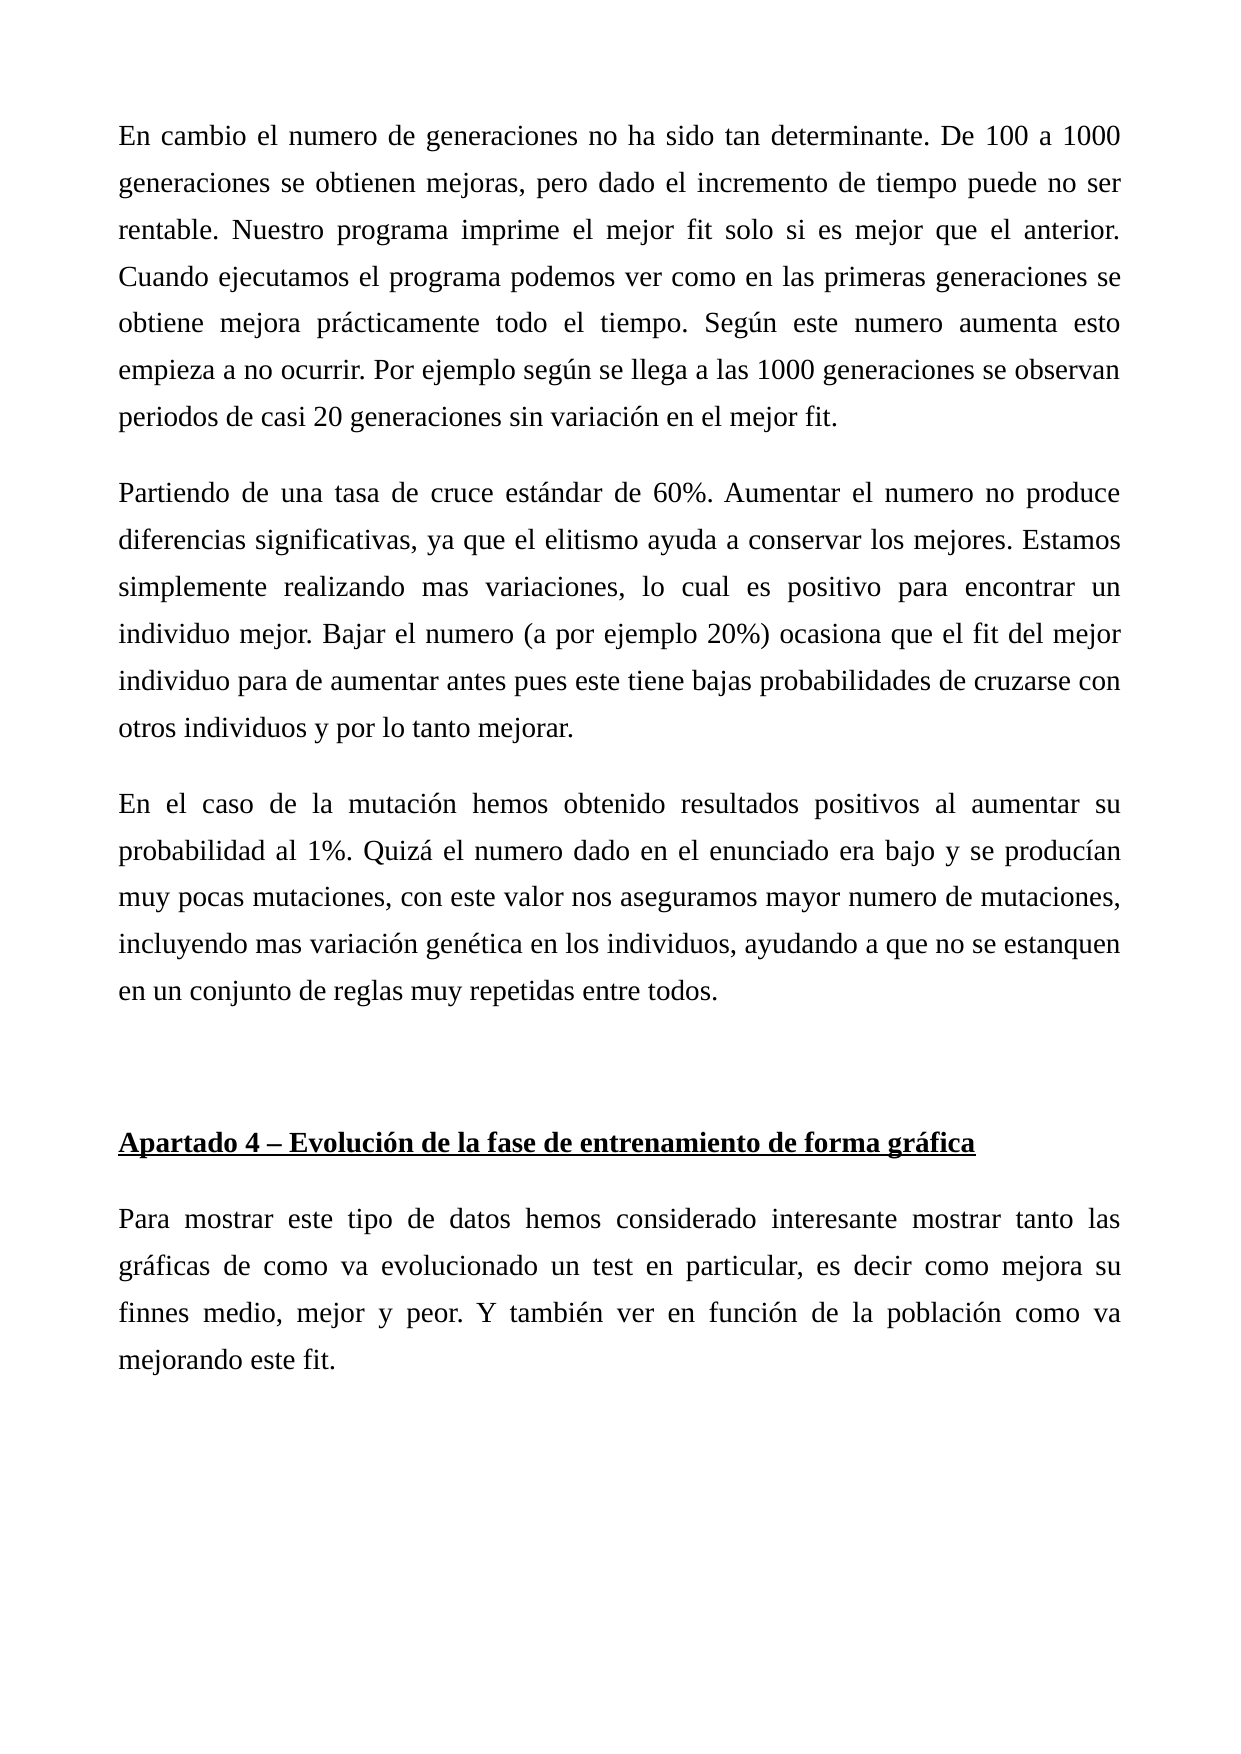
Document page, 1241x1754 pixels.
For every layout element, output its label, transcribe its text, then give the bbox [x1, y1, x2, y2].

text Para mostrar este tipo de datos hemos considerado interesante mostrar tanto las gráficas de como va evolucionado un test en particular, es decir como mejora su finnes medio, mejor y peor. Y también ver en función de la población como va mejorando este fit. [118, 1201, 1122, 1376]
text En cambio el numero de generaciones no ha sido tan determinante. De 100 a 1000 generaciones se obtienen mejoras, pero dado el incremento de tiempo puede no ser rentable. Nuestro programa imprime el mejor fit solo si es mejor que el anterior. Cuando ejecutamos el programa podemos ver como en las primeras generaciones se obtiene mejora prácticamente todo el tiempo. Según este numero aumenta esto empieza a no ocurrir. Por ejemplo según se llega a las 1000 generaciones se observan periodos de casi 20 generaciones sin variación en el mejor fit. [118, 118, 1122, 433]
text Apartado 4 – Evolución de la fase de entrenamiento de forma gráfica [118, 1125, 1122, 1159]
text Partiendo de una tasa de cruce estándar de 60%. Aumentar el numero no produce diferencias significativas, ya que el elitismo ayuda a conservar los mejores. Estamos simplemente realizando mas variaciones, lo cual es positivo para encontrar un individuo mejor. Bajar el numero (a por ejemplo 20%) ocasiona que el fit del mejor individuo para de aumentar antes pues este tiene bajas probabilidades de cruzarse con otros individuos y por lo tanto mejorar. [118, 475, 1122, 743]
text En el caso de la mutación hemos obtenido resultados positivos al aumentar su probabilidad al 1%. Quizá el numero dado en el enunciado era bajo y se producían muy pocas mutaciones, con este valor nos aseguramos mayor numero de mutaciones, incluyendo mas variación genética en los individuos, ayudando a que no se estanquen en un conjunto de reglas muy repetidas entre todos. [118, 786, 1122, 1007]
